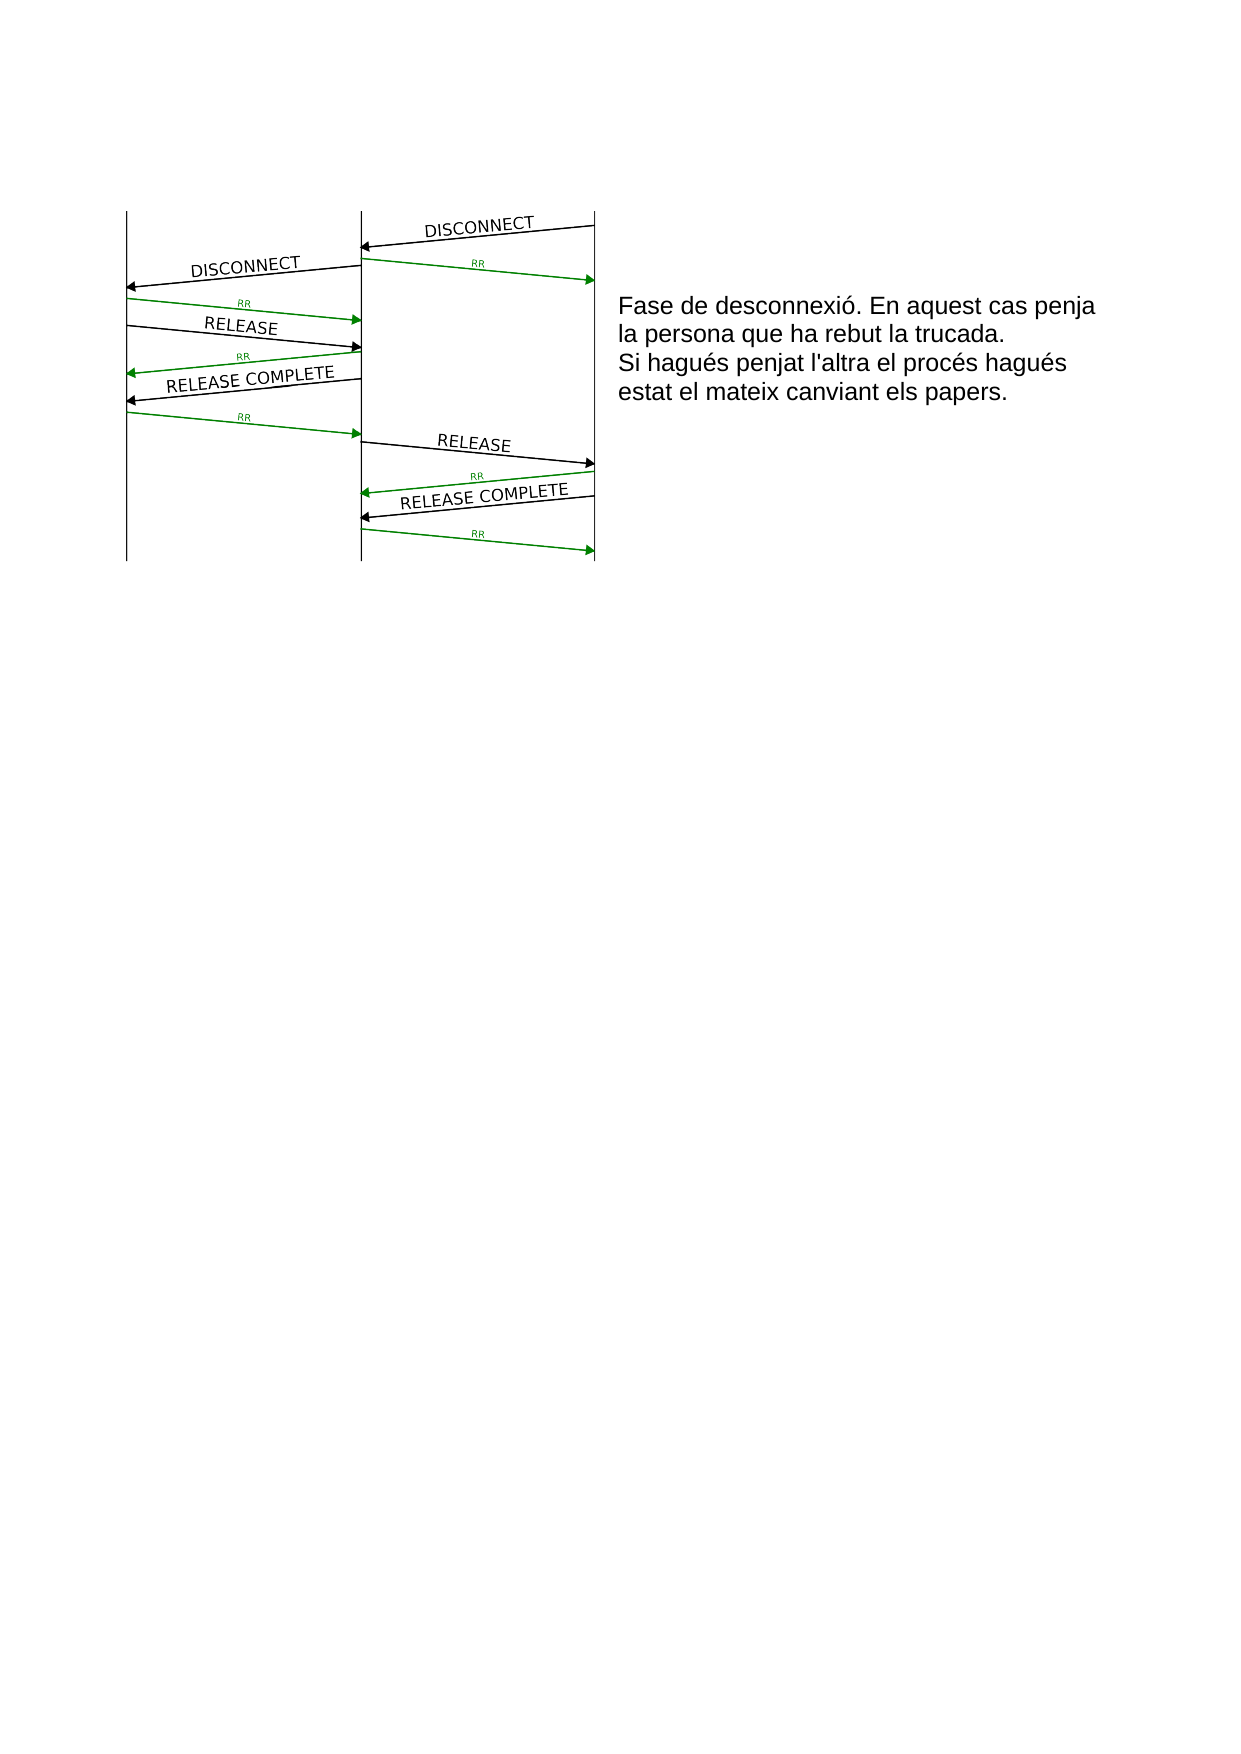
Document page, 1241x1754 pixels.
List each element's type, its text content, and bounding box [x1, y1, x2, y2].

text Si hagués penjat l'altra el procés hagués estat el mateix canviant els papers. [618, 348, 1122, 406]
picture [119, 211, 596, 562]
text Fase de desconnexió. En aquest cas penja la persona que ha rebut la trucada. [618, 291, 1122, 348]
